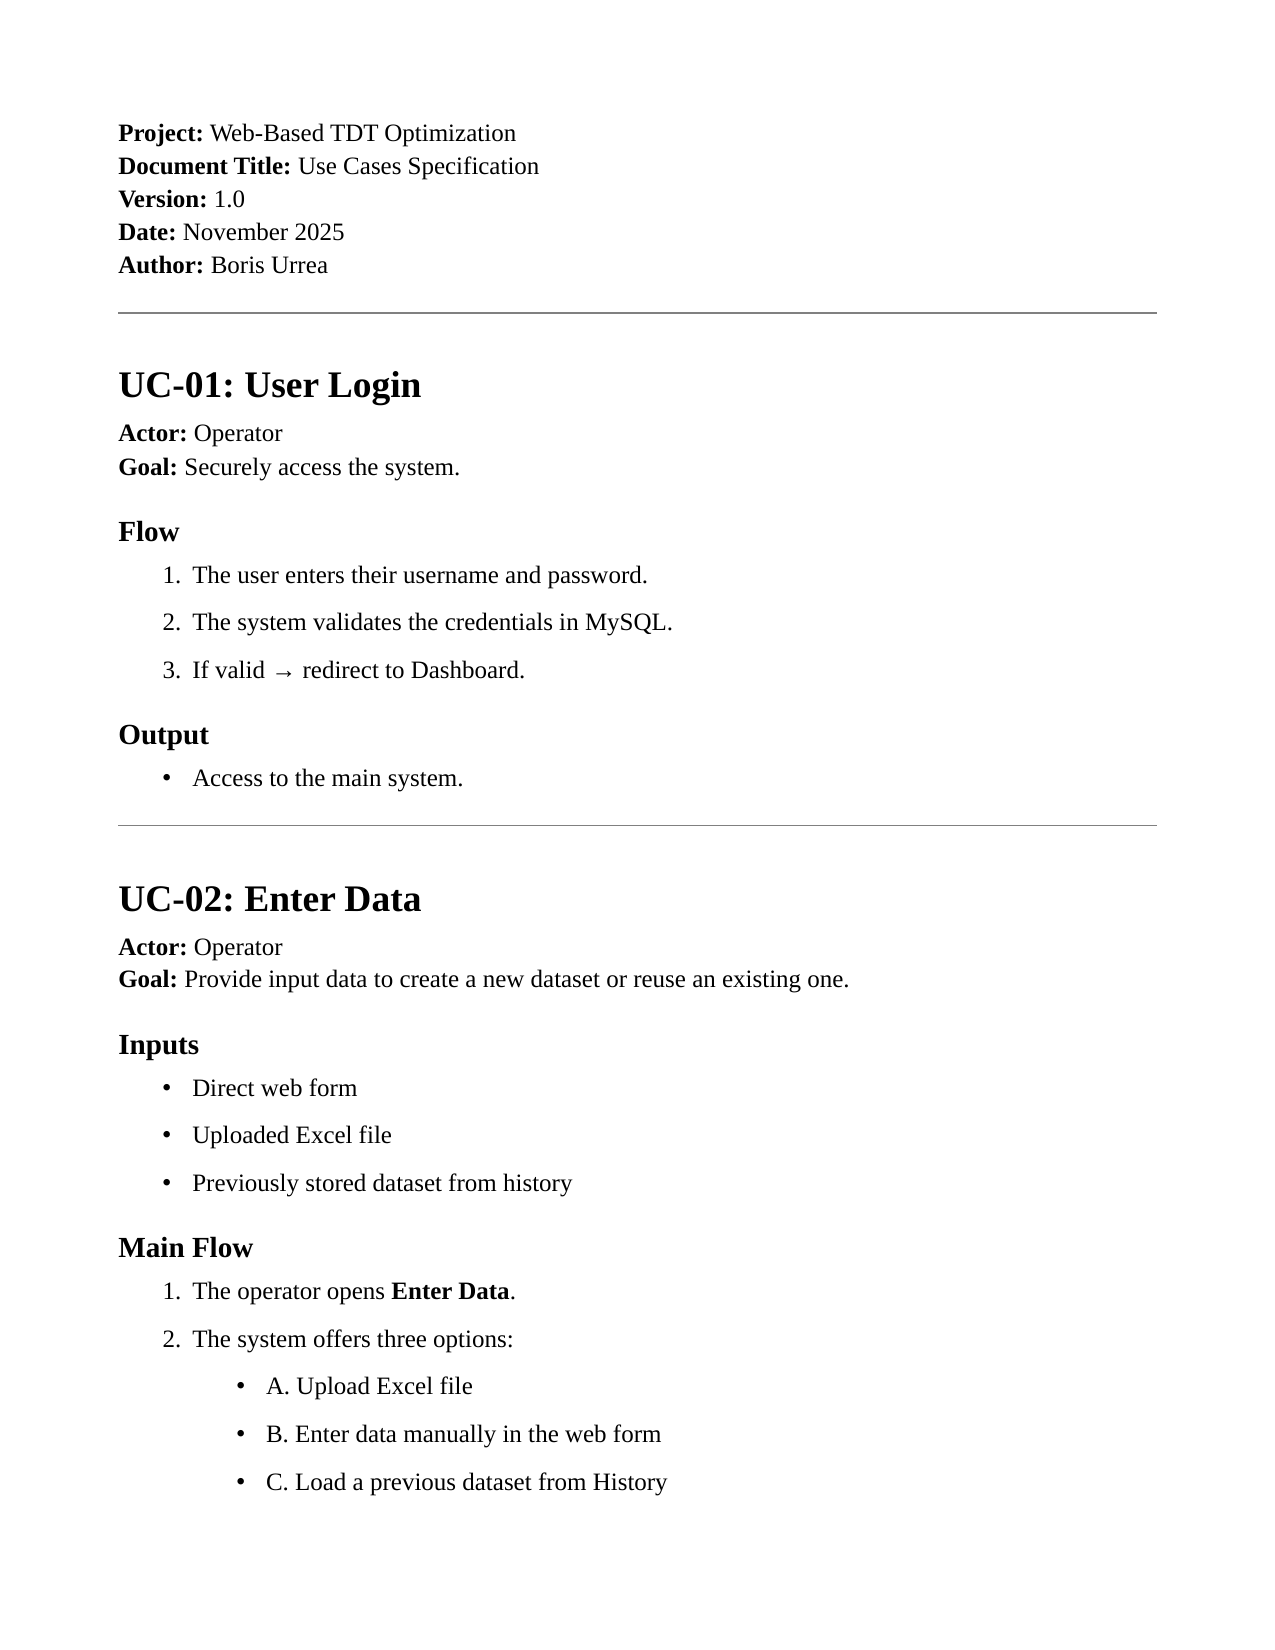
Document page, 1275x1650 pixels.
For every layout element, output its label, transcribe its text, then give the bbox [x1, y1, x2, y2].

list The system offers three options: [162, 1324, 1157, 1353]
list A. Upload Excel file [236, 1371, 1157, 1400]
text Project: Web-Based TDT Optimization Document Title: Use Cases Specification Version: 1.0 Date: November 2025 Author: Boris Urrea [118, 118, 1157, 279]
subtitle Main Flow [118, 1230, 1157, 1264]
list Previously stored dataset from history [162, 1168, 1157, 1197]
text Actor: Operator Goal: Provide input data to create a new dataset or reuse an existing one. [118, 932, 1157, 993]
subtitle UC-01: User Login [118, 363, 1157, 406]
list If valid → redirect to Dashboard. [162, 655, 1157, 684]
subtitle Inputs [118, 1027, 1157, 1060]
list The system validates the credentials in MySQL. [162, 607, 1157, 636]
list Access to the main system. [162, 763, 1157, 792]
text Actor: Operator Goal: Securely access the system. [118, 418, 1157, 480]
list The operator opens Enter Data. [162, 1276, 1157, 1305]
subtitle Flow [118, 514, 1157, 547]
subtitle UC-02: Enter Data [118, 876, 1157, 919]
list Uploaded Excel file [162, 1120, 1157, 1149]
list Direct web form [162, 1073, 1157, 1102]
list B. Enter data manually in the web form [236, 1419, 1157, 1448]
subtitle Output [118, 717, 1157, 751]
list C. Load a previous dataset from History [236, 1467, 1157, 1495]
list The user enters their username and password. [162, 560, 1157, 588]
